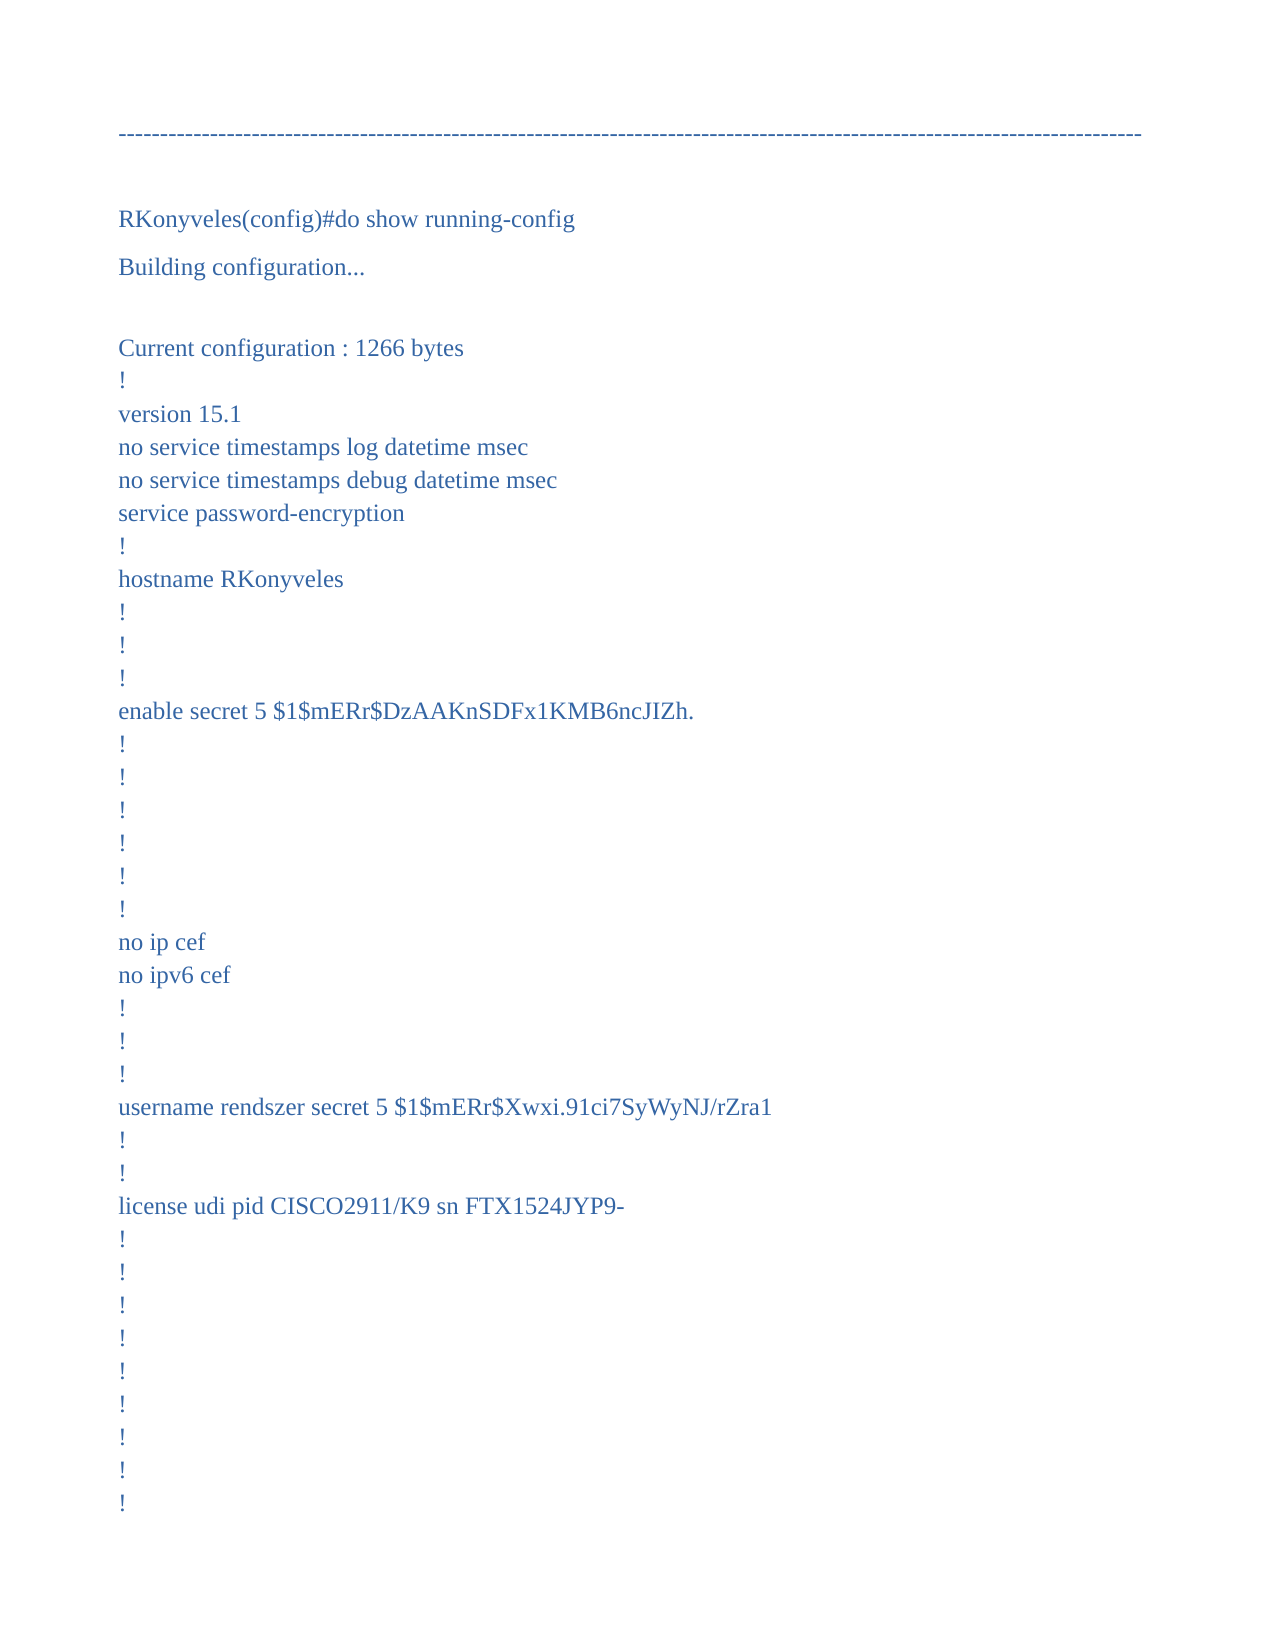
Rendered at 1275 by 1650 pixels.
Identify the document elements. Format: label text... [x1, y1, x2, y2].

text ! [118, 894, 1157, 923]
text no service timestamps debug datetime msec [118, 465, 1157, 493]
text ! [118, 630, 1157, 658]
text ! [118, 1059, 1157, 1088]
text ! [118, 1323, 1157, 1352]
text ! [118, 1488, 1157, 1517]
text ! [118, 1158, 1157, 1187]
text ! [118, 861, 1157, 890]
text ! [118, 1026, 1157, 1055]
text no service timestamps log datetime msec [118, 432, 1157, 460]
text ! [118, 1290, 1157, 1319]
text ! [118, 993, 1157, 1022]
text ! [118, 1356, 1157, 1385]
text no ipv6 cef [118, 960, 1157, 989]
text ! [118, 1389, 1157, 1418]
text ! [118, 597, 1157, 626]
text ! [118, 795, 1157, 824]
text service password-encryption [118, 498, 1157, 526]
text ! [118, 1257, 1157, 1286]
text ! [118, 762, 1157, 791]
text hostname RKonyveles [118, 564, 1157, 592]
text version 15.1 [118, 399, 1157, 427]
text ! [118, 1455, 1157, 1484]
text license udi pid CISCO2911/K9 sn FTX1524JYP9- [118, 1191, 1157, 1220]
text ! [118, 531, 1157, 559]
text ! [118, 828, 1157, 857]
text ! [118, 1125, 1157, 1154]
text ! [118, 729, 1157, 758]
text Building configuration... [118, 252, 1157, 281]
text no ip cef [118, 927, 1157, 956]
text Current configuration : 1266 bytes [118, 333, 1157, 361]
text ! [118, 1422, 1157, 1451]
text username rendszer secret 5 $1$mERr$Xwxi.91ci7SyWyNJ/rZra1 [118, 1092, 1157, 1121]
text ! [118, 366, 1157, 394]
text enable secret 5 $1$mERr$DzAAKnSDFx1KMB6ncJIZh. [118, 696, 1157, 724]
text RKonyveles(config)#do show running-config [118, 204, 1157, 233]
text ! [118, 663, 1157, 692]
text ! [118, 1224, 1157, 1253]
text --------------------------------------------------------------------------------------------------------------------------- [118, 118, 1157, 147]
